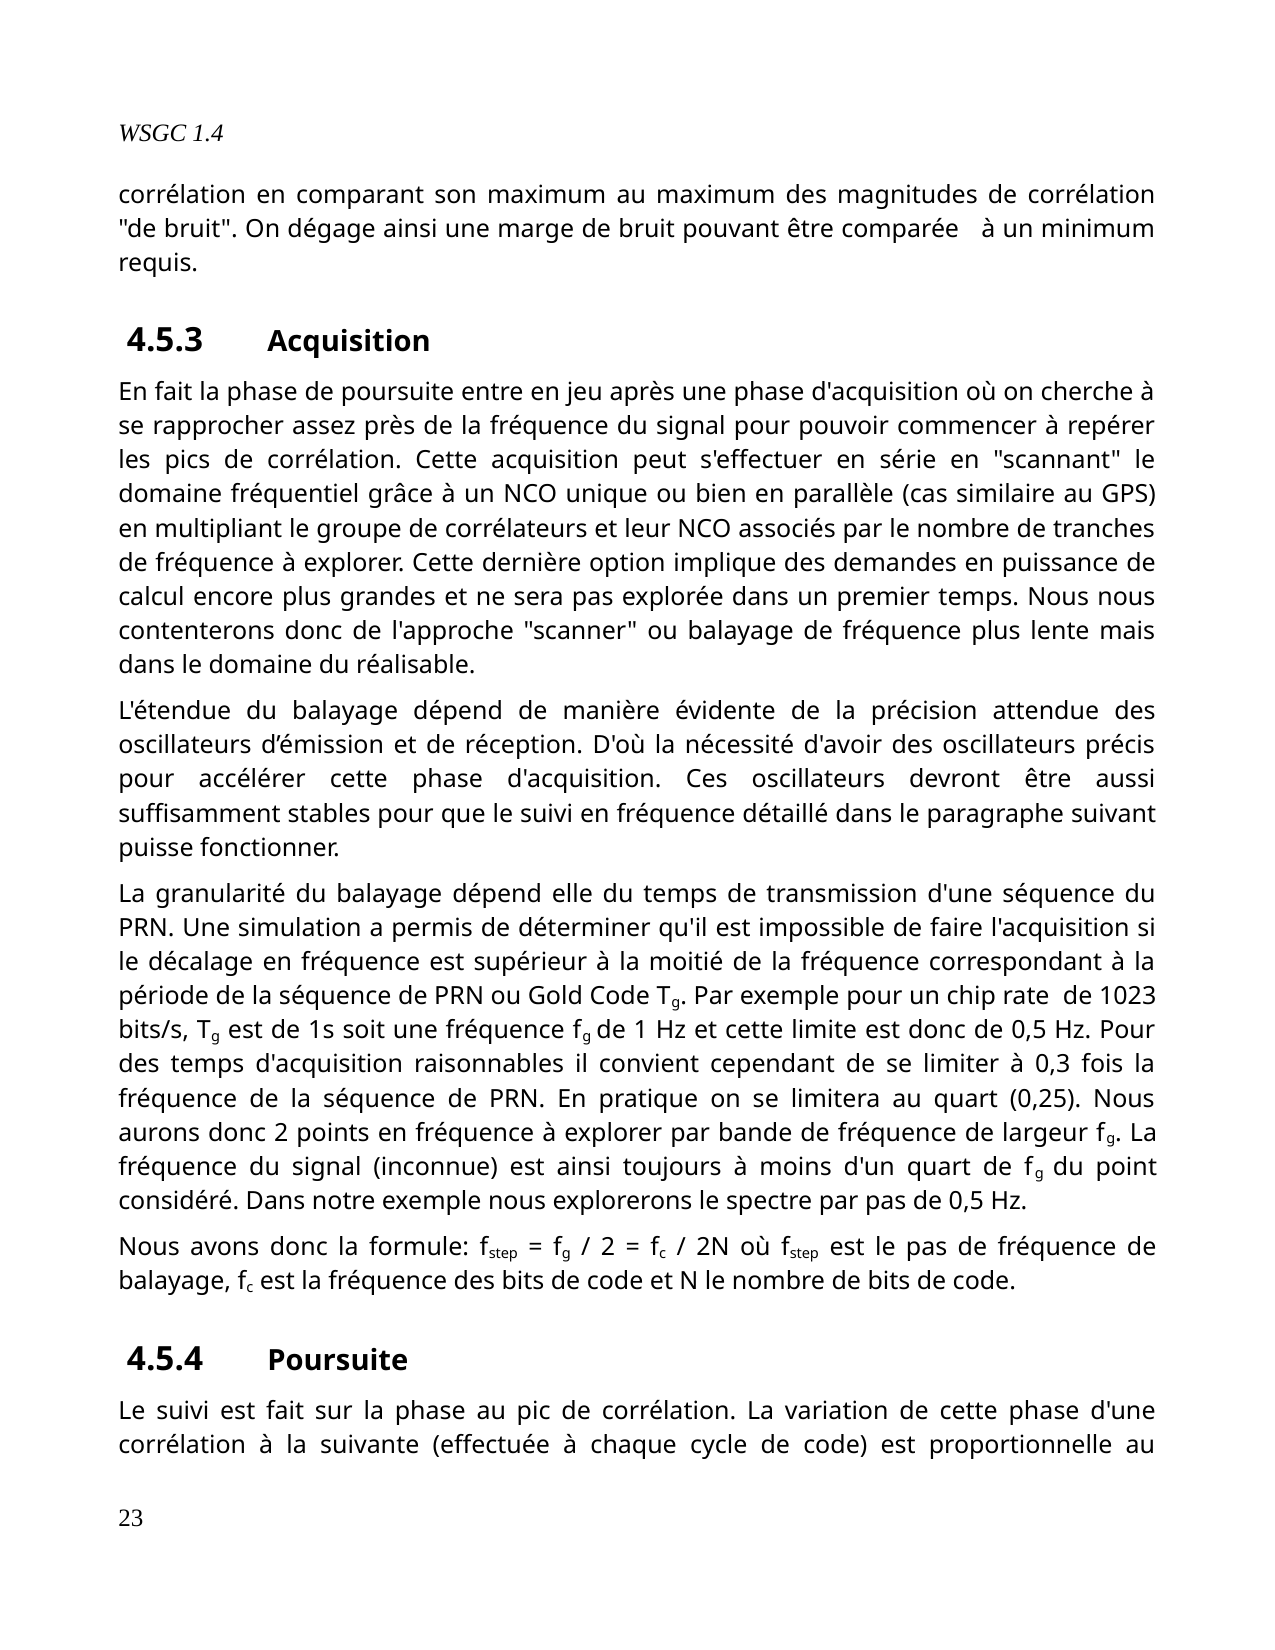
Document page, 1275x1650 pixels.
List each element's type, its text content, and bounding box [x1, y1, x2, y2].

text L'étendue du balayage dépend de manière évidente de la précision attendue des oscillateurs d’émission et de réception. D'où la nécessité d'avoir des oscillateurs précis pour accélérer cette phase d'acquisition. Ces oscillateurs devront être aussi suffisamment stables pour que le suivi en fréquence détaillé dans le paragraphe suivant puisse fonctionner. [118, 693, 1157, 863]
subtitle Poursuite [118, 1334, 1157, 1380]
text La granularité du balayage dépend elle du temps de transmission d'une séquence du PRN. Une simulation a permis de déterminer qu'il est impossible de faire l'acquisition si le décalage en fréquence est supérieur à la moitié de la fréquence correspondant à la période de la séquence de PRN ou Gold Code Tg. Par exemple pour un chip rate de 1023 bits/s, Tg est de 1s soit une fréquence fg de 1 Hz et cette limite est donc de 0,5 Hz. Pour des temps d'acquisition raisonnables il convient cependant de se limiter à 0,3 fois la fréquence de la séquence de PRN. En pratique on se limitera au quart (0,25). Nous aurons donc 2 points en fréquence à explorer par bande de fréquence de largeur fg. La fréquence du signal (inconnue) est ainsi toujours à moins d'un quart de fg du point considéré. Dans notre exemple nous explorerons le spectre par pas de 0,5 Hz. [118, 876, 1157, 1216]
text Nous avons donc la formule: fstep = fg / 2 = fc / 2N où fstep est le pas de fréquence de balayage, fc est la fréquence des bits de code et N le nombre de bits de code. [118, 1229, 1157, 1297]
text En fait la phase de poursuite entre en jeu après une phase d'acquisition où on cherche à se rapprocher assez près de la fréquence du signal pour pouvoir commencer à repérer les pics de corrélation. Cette acquisition peut s'effectuer en série en "scannant" le domaine fréquentiel grâce à un NCO unique ou bien en parallèle (cas similaire au GPS) en multipliant le groupe de corrélateurs et leur NCO associés par le nombre de tranches de fréquence à explorer. Cette dernière option implique des demandes en puissance de calcul encore plus grandes et ne sera pas explorée dans un premier temps. Nous nous contenterons donc de l'approche "scanner" ou balayage de fréquence plus lente mais dans le domaine du réalisable. [118, 374, 1157, 681]
text Le suivi est fait sur la phase au pic de corrélation. La variation de cette phase d'une corrélation à la suivante (effectuée à chaque cycle de code) est proportionnelle au [118, 1392, 1157, 1461]
text corrélation en comparant son maximum au maximum des magnitudes de corrélation "de bruit". On dégage ainsi une marge de bruit pouvant être comparée à un minimum requis. [118, 176, 1157, 278]
subtitle Acquisition [118, 316, 1157, 361]
